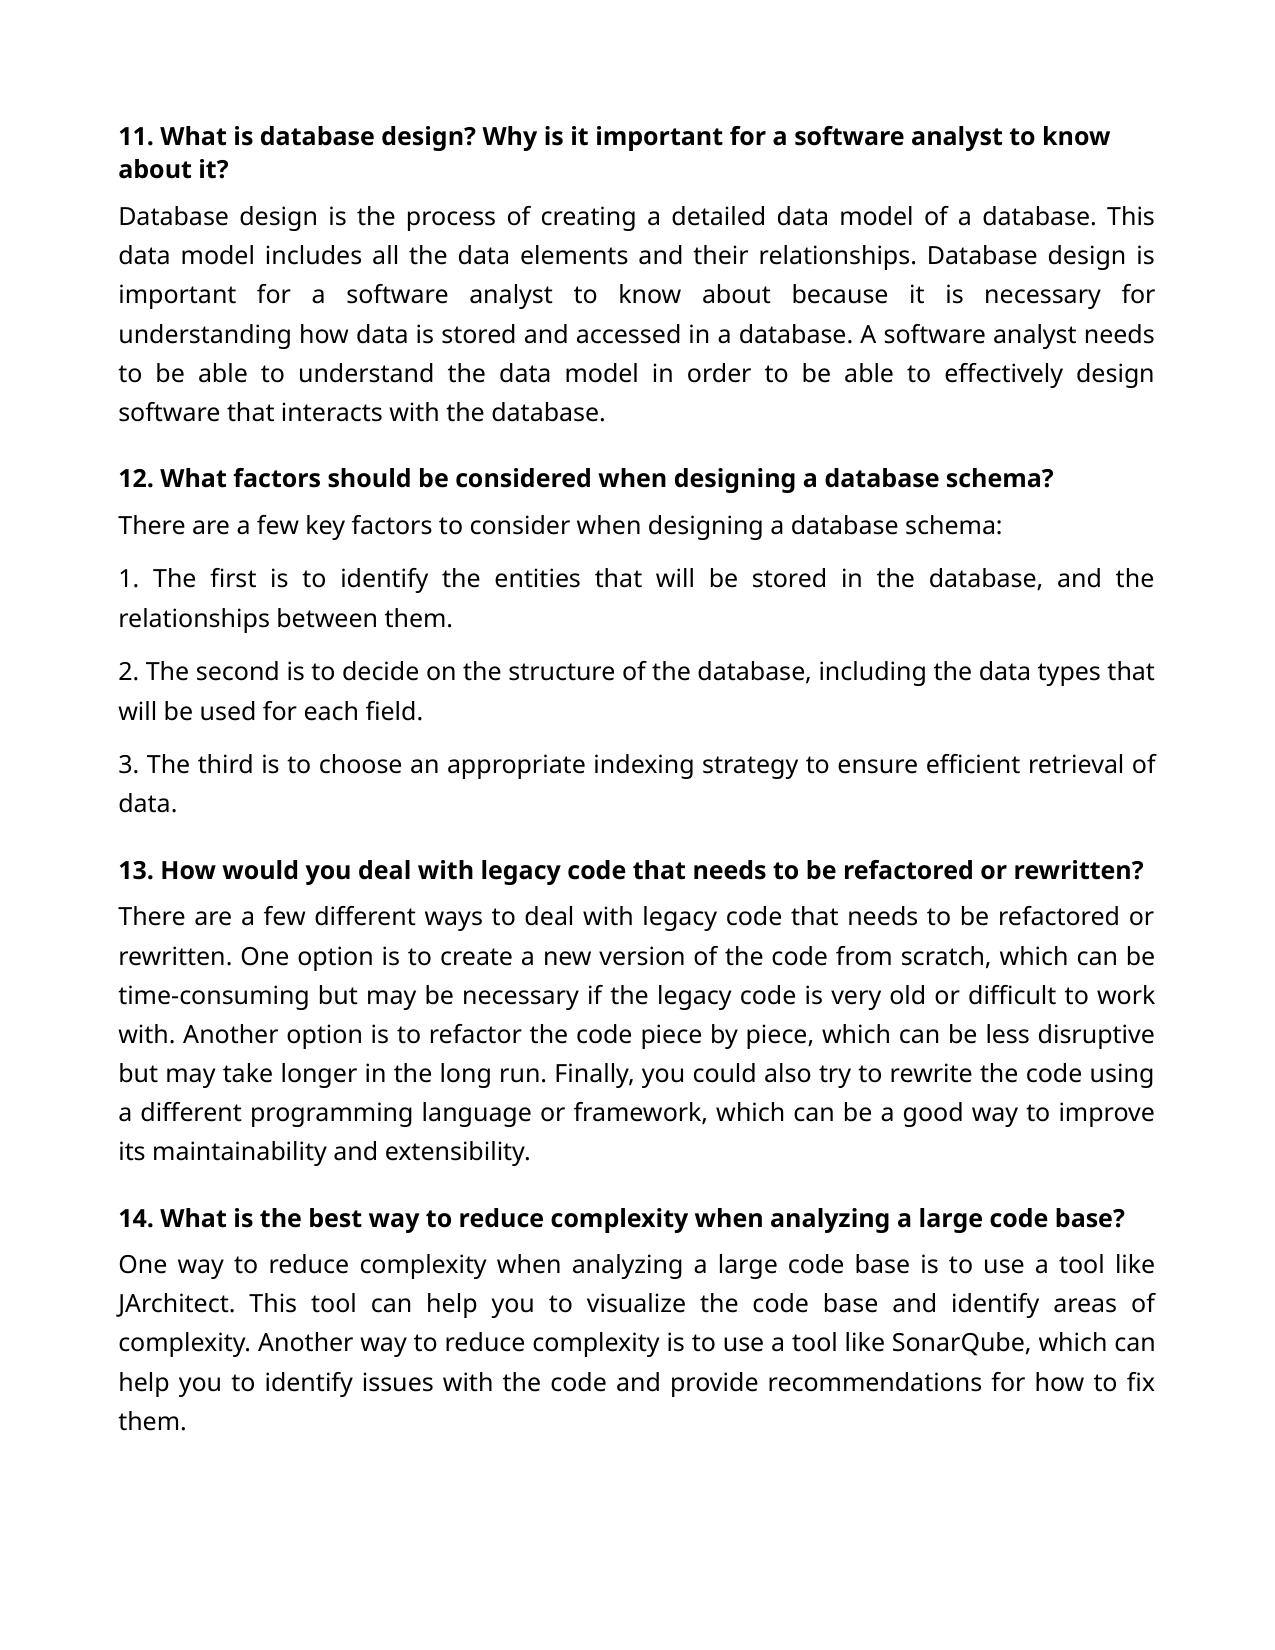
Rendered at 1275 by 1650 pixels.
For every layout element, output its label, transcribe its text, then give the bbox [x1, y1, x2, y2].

subtitle 13. How would you deal with legacy code that needs to be refactored or rewritten? [118, 852, 1157, 886]
text 3. The third is to choose an appropriate indexing strategy to ensure efficient retrieval of data. [118, 747, 1157, 820]
text One way to reduce complexity when analyzing a large code base is to use a tool like JArchitect. This tool can help you to visualize the code base and identify areas of complexity. Another way to reduce complexity is to use a tool like SonarQube, which can help you to identify issues with the code and provide recommendations for how to fix them. [118, 1247, 1157, 1437]
text Database design is the process of creating a detailed data model of a database. This data model includes all the data elements and their relationships. Database design is important for a software analyst to know about because it is necessary for understanding how data is stored and accessed in a database. A software analyst needs to be able to understand the data model in order to be able to effectively design software that interacts with the database. [118, 199, 1157, 429]
subtitle 14. What is the best way to reduce complexity when analyzing a large code base? [118, 1200, 1157, 1234]
text 1. The first is to identify the entities that will be stored in the database, and the relationships between them. [118, 561, 1157, 634]
text 2. The second is to decide on the structure of the database, including the data types that will be used for each field. [118, 654, 1157, 727]
subtitle 11. What is database design? Why is it important for a software analyst to know about it? [118, 118, 1157, 186]
text There are a few different ways to deal with legacy code that needs to be refactored or rewritten. One option is to create a new version of the code from scratch, which can be time-consuming but may be necessary if the legacy code is very old or difficult to work with. Another option is to refactor the code piece by piece, which can be less disruptive but may take longer in the long run. Finally, you could also try to rewrite the code using a different programming language or framework, which can be a good way to improve its maintainability and extensibility. [118, 899, 1157, 1168]
text There are a few key factors to consider when designing a database schema: [118, 507, 1157, 541]
subtitle 12. What factors should be considered when designing a database schema? [118, 461, 1157, 495]
